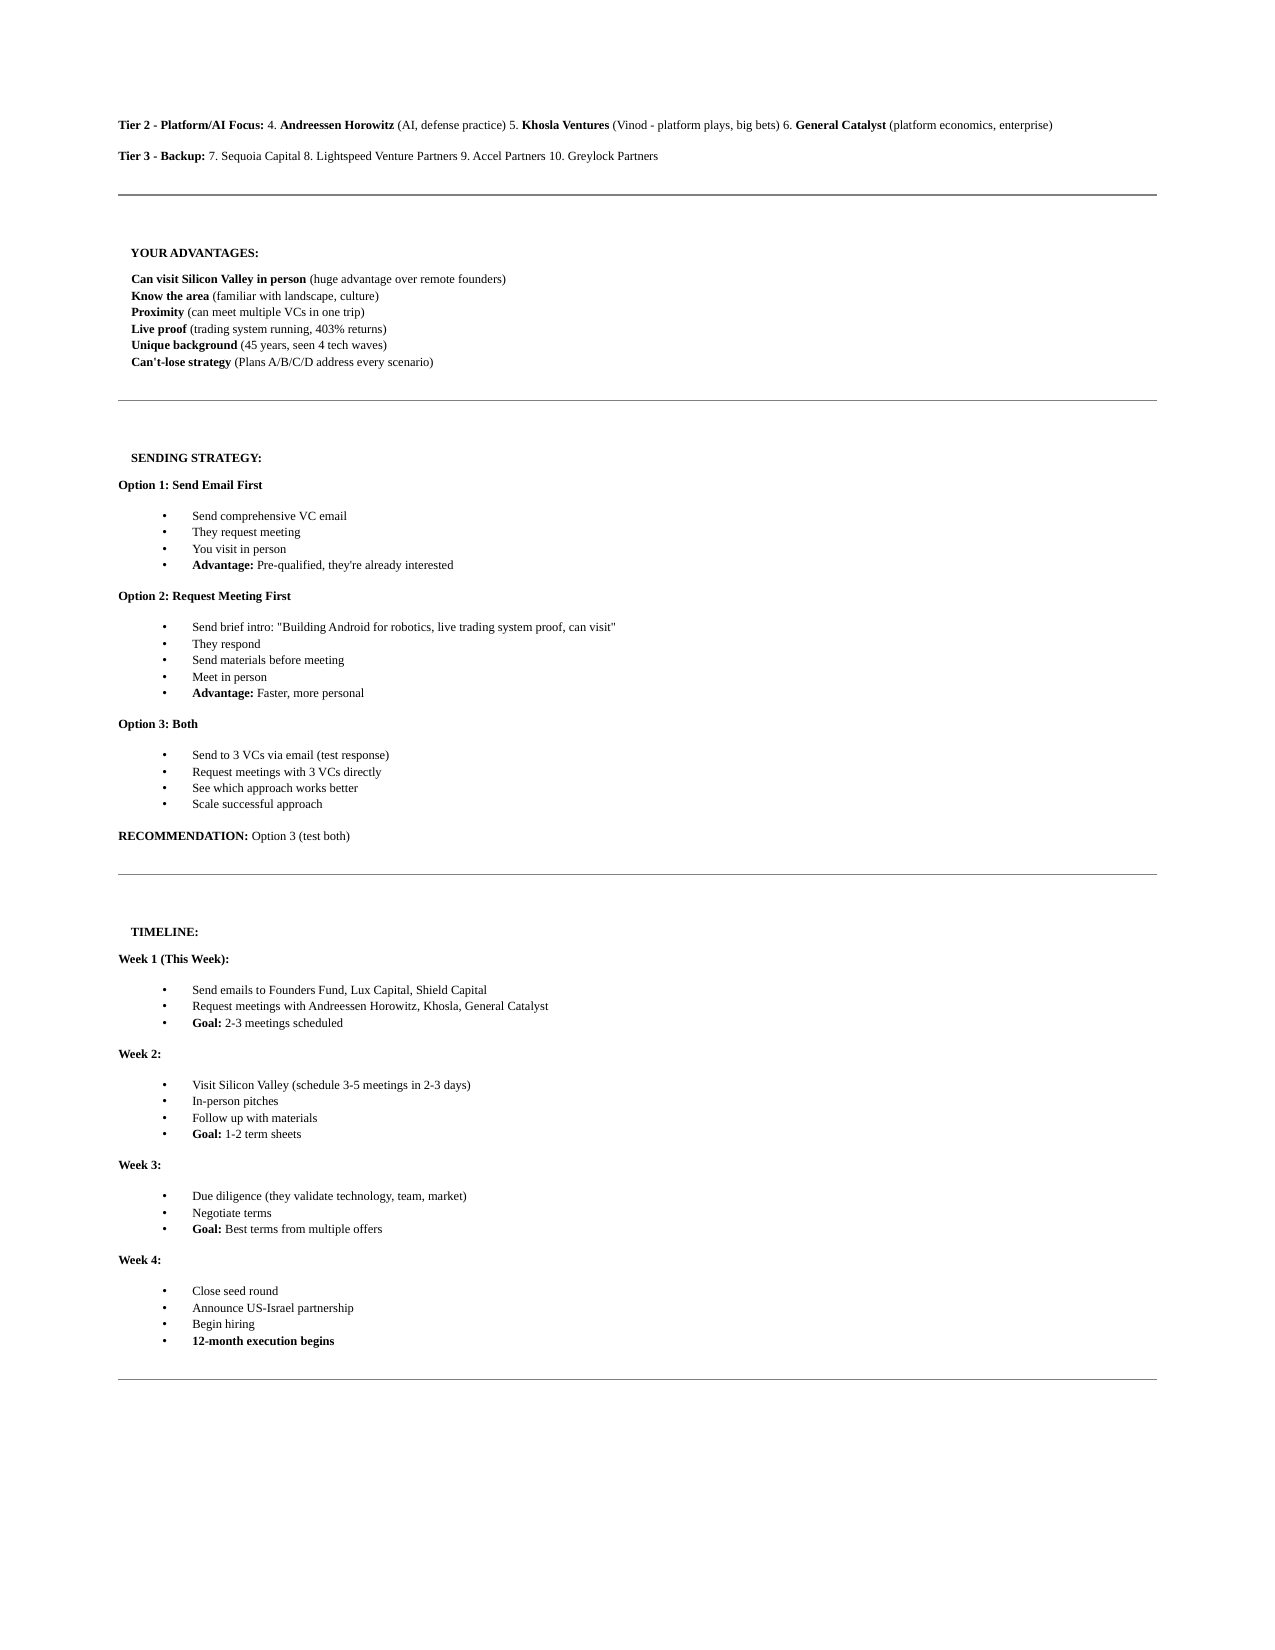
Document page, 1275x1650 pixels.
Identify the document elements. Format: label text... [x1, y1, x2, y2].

text Option 2: Request Meeting First [118, 589, 1157, 603]
list Goal: Best terms from multiple offers [162, 1222, 1157, 1236]
list Negotiate terms [162, 1205, 1157, 1220]
list Scale successful approach [162, 797, 1157, 812]
list Advantage: Pre-qualified, they're already interested [162, 558, 1157, 572]
list Advantage: Faster, more personal [162, 686, 1157, 700]
list Begin hiring [162, 1317, 1157, 1331]
subtitle 📧 SENDING STRATEGY: [118, 451, 1157, 465]
text Week 1 (This Week): [118, 951, 1157, 966]
subtitle 📅 TIMELINE: [118, 924, 1157, 939]
text Option 1: Send Email First [118, 477, 1157, 492]
list Announce US-Israel partnership [162, 1300, 1157, 1315]
list Send brief intro: "Building Android for robotics, live trading system proof, can visit" [162, 620, 1157, 634]
text Week 4: [118, 1253, 1157, 1267]
list 12-month execution begins [162, 1333, 1157, 1348]
list In-person pitches [162, 1094, 1157, 1108]
list Visit Silicon Valley (schedule 3-5 meetings in 2-3 days) [162, 1077, 1157, 1092]
list Follow up with materials [162, 1110, 1157, 1125]
list See which approach works better [162, 781, 1157, 795]
text RECOMMENDATION: Option 3 (test both) [118, 828, 1157, 843]
list You visit in person [162, 541, 1157, 556]
list Send comprehensive VC email [162, 508, 1157, 523]
list Due diligence (they validate technology, team, market) [162, 1189, 1157, 1203]
list Close seed round [162, 1284, 1157, 1298]
list They request meeting [162, 525, 1157, 539]
text Week 3: [118, 1158, 1157, 1172]
list Request meetings with Andreessen Horowitz, Khosla, General Catalyst [162, 999, 1157, 1013]
list Goal: 2-3 meetings scheduled [162, 1015, 1157, 1030]
list Send to 3 VCs via email (test response) [162, 748, 1157, 762]
text Week 2: [118, 1046, 1157, 1061]
list Request meetings with 3 VCs directly [162, 764, 1157, 779]
text Option 3: Both [118, 717, 1157, 731]
list Goal: 1-2 term sheets [162, 1127, 1157, 1141]
list Send materials before meeting [162, 653, 1157, 667]
list Send emails to Founders Fund, Lux Capital, Shield Capital [162, 982, 1157, 997]
list Meet in person [162, 669, 1157, 684]
list They respond [162, 636, 1157, 651]
text ✅ Can visit Silicon Valley in person (huge advantage over remote founders) ✅ Know the area (familiar with landscape, culture) ✅ Proximity (can meet multiple VCs in one trip) ✅ Live proof (trading system running, 403% returns) ✅ Unique background (45 years, seen 4 tech waves) ✅ Can't-lose strategy (Plans A/B/C/D address every scenario) [118, 272, 1157, 369]
text Tier 2 - Platform/AI Focus: 4. Andreessen Horowitz (AI, defense practice) 5. Khosla Ventures (Vinod - platform plays, big bets) 6. General Catalyst (platform economics, enterprise) [118, 118, 1157, 132]
text Tier 3 - Backup: 7. Sequoia Capital 8. Lightspeed Venture Partners 9. Accel Partners 10. Greylock Partners [118, 149, 1157, 163]
subtitle 🚀 YOUR ADVANTAGES: [118, 245, 1157, 260]
